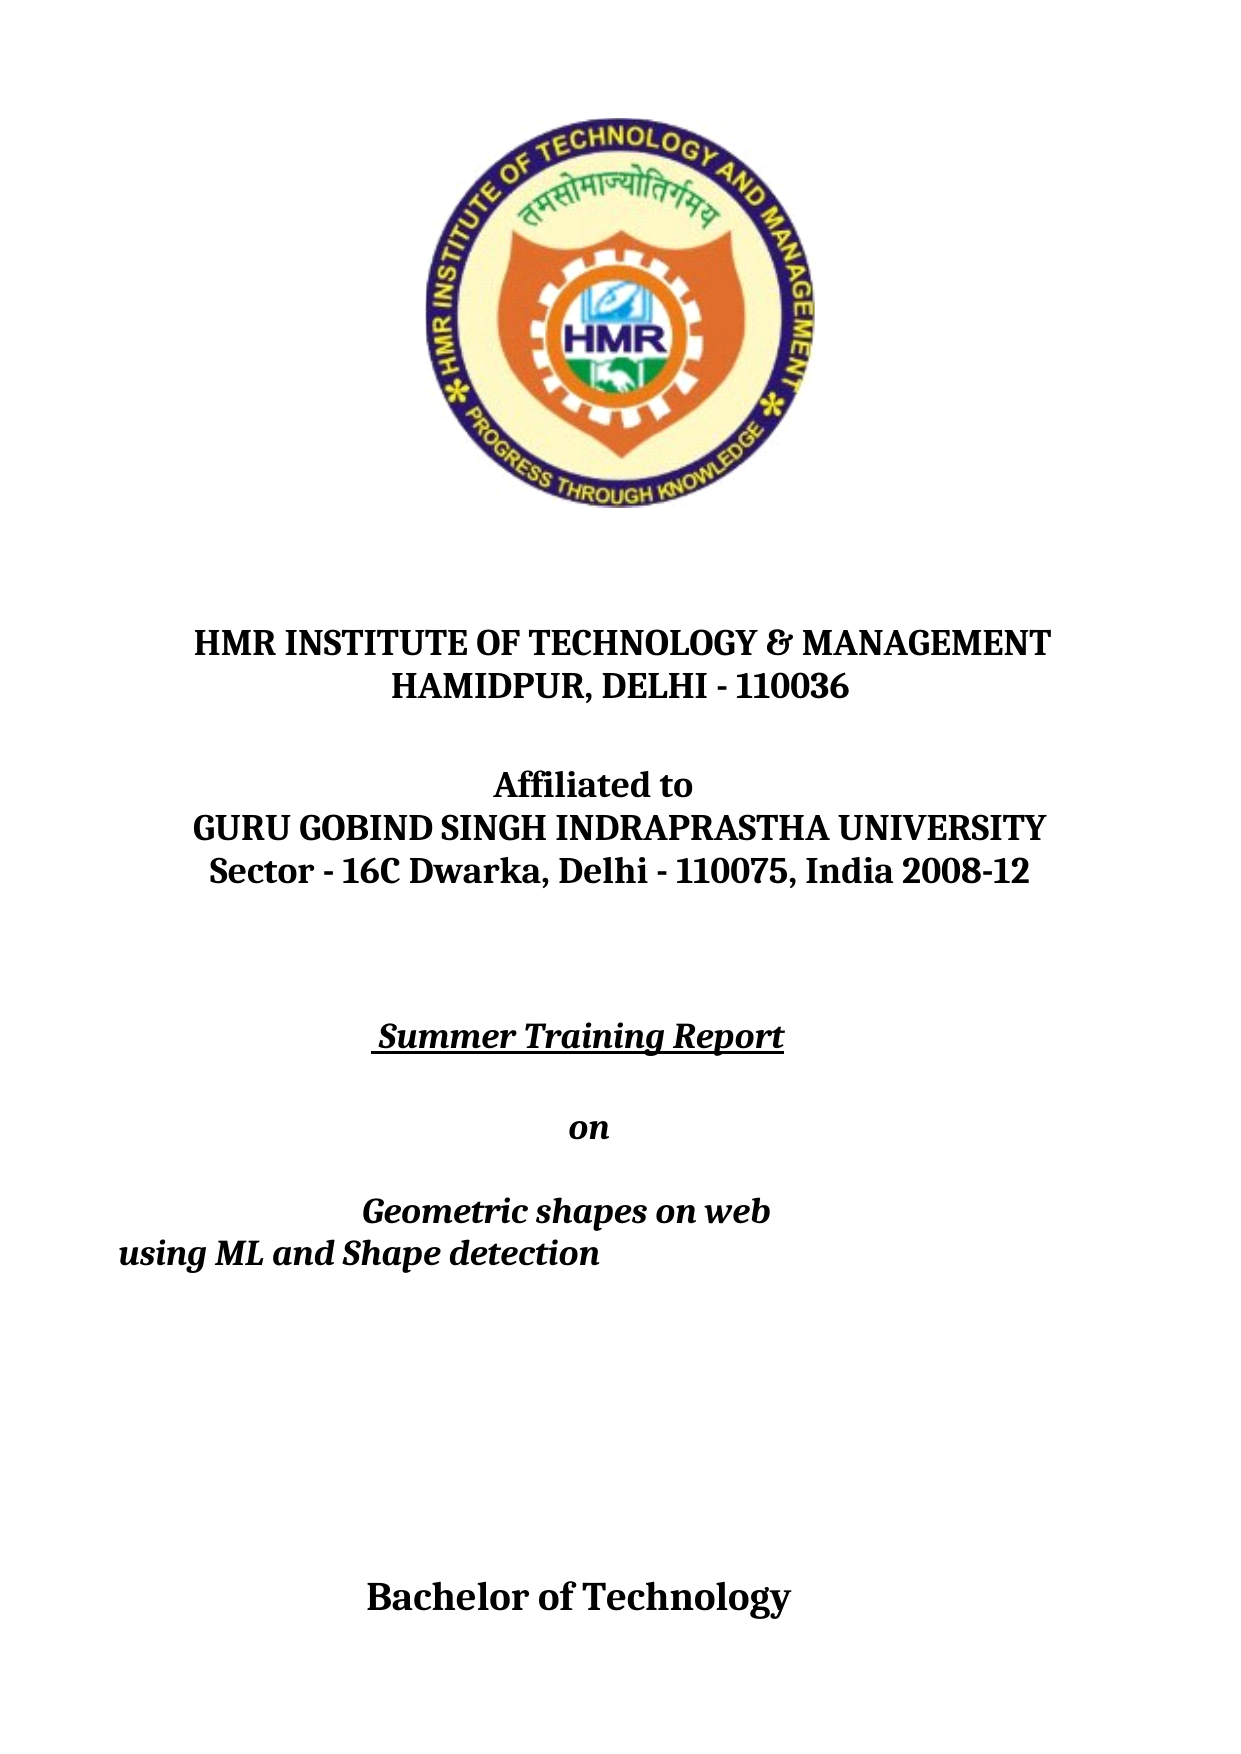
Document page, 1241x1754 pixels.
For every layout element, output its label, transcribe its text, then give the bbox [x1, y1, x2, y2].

text HMR INSTITUTE OF TECHNOLOGY & MANAGEMENT [118, 621, 1122, 664]
text Geometric shapes on web using ML and Shape detection [118, 1191, 1122, 1274]
text on [535, 1107, 1122, 1149]
text GURU GOBIND SINGH INDRAPRASTHA UNIVERSITY [118, 807, 1122, 850]
text Affiliated to [418, 764, 1122, 807]
text HAMIDPUR, DELHI - 110036 [118, 664, 1122, 708]
text Summer Training Report [118, 1016, 1122, 1058]
text Bachelor of Technology [366, 1573, 1122, 1620]
text Sector - 16C Dwarka, Delhi - 110075, India 2008-12 [118, 850, 1122, 893]
